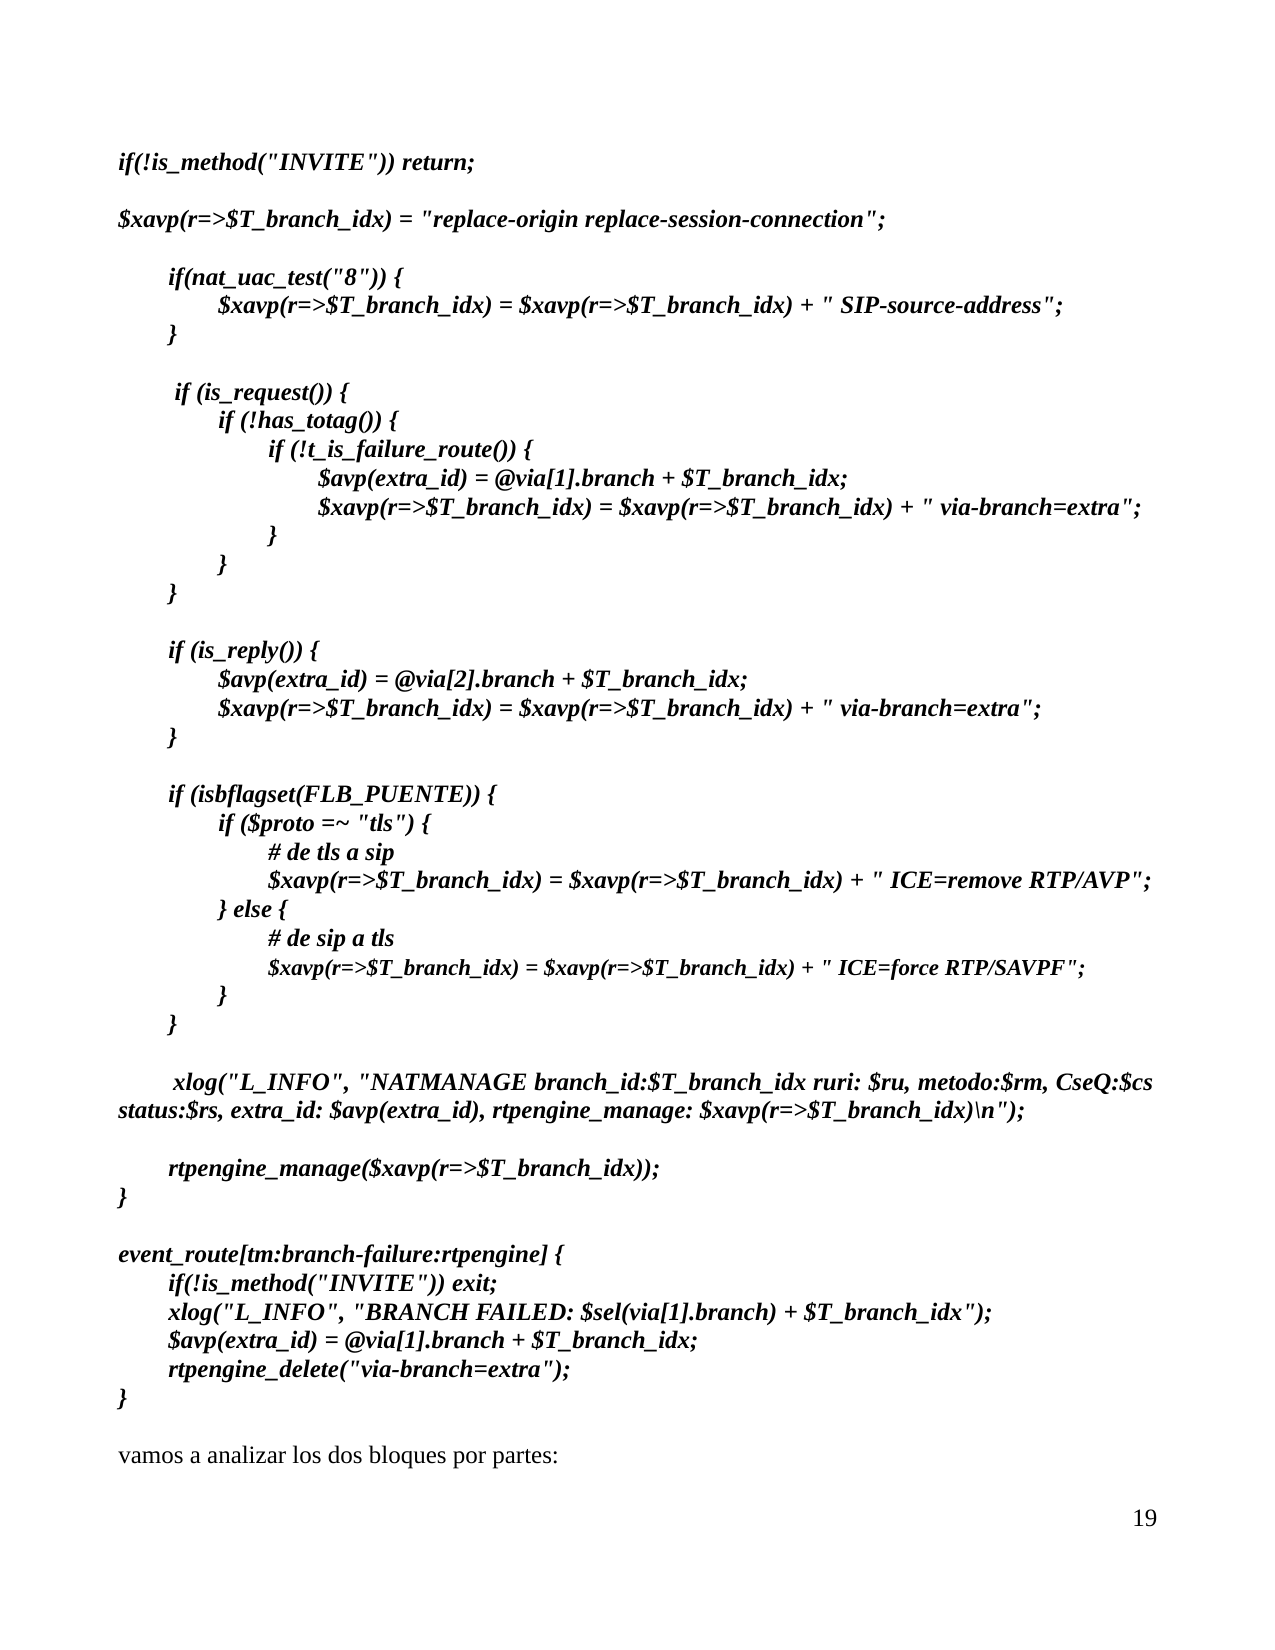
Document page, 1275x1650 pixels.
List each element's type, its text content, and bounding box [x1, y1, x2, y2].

text if (is_reply()) { [118, 636, 1157, 664]
text if(nat_uac_test("8")) { [118, 262, 1157, 291]
text # de tls a sip [118, 837, 1157, 866]
text } [118, 1383, 1157, 1412]
text } [118, 1182, 1157, 1211]
text if (!t_is_failure_route()) { [118, 434, 1157, 463]
text xlog("L_INFO", "NATMANAGE branch_id:$T_branch_idx ruri: $ru, metodo:$rm, CseQ:$cs status:$rs, extra_id: $avp(extra_id), rtpengine_manage: $xavp(r=>$T_branch_idx)\n"); [118, 1067, 1157, 1124]
text event_route[tm:branch-failure:rtpengine] { [118, 1239, 1157, 1268]
text } [118, 521, 1157, 549]
text } [118, 578, 1157, 607]
text $avp(extra_id) = @via[1].branch + $T_branch_idx; [118, 463, 1157, 492]
text $avp(extra_id) = @via[2].branch + $T_branch_idx; [118, 664, 1157, 693]
text $xavp(r=>$T_branch_idx) = $xavp(r=>$T_branch_idx) + " SIP-source-address"; [118, 291, 1157, 319]
text $xavp(r=>$T_branch_idx) = $xavp(r=>$T_branch_idx) + " via-branch=extra"; [118, 693, 1157, 722]
text $xavp(r=>$T_branch_idx) = "replace-origin replace-session-connection"; [118, 204, 1157, 233]
text } [118, 1009, 1157, 1038]
text if(!is_method("INVITE")) exit; [118, 1268, 1157, 1297]
text $xavp(r=>$T_branch_idx) = $xavp(r=>$T_branch_idx) + " via-branch=extra"; [118, 492, 1157, 521]
text $xavp(r=>$T_branch_idx) = $xavp(r=>$T_branch_idx) + " ICE=force RTP/SAVPF"; [118, 952, 1157, 981]
text } [118, 722, 1157, 751]
text if (!has_totag()) { [118, 406, 1157, 434]
text if (isbflagset(FLB_PUENTE)) { [118, 779, 1157, 808]
text if ($proto =~ "tls") { [118, 808, 1157, 837]
text # de sip a tls [118, 923, 1157, 952]
text if (is_request()) { [118, 377, 1157, 406]
text } else { [118, 894, 1157, 923]
text rtpengine_delete("via-branch=extra"); [118, 1354, 1157, 1383]
text $avp(extra_id) = @via[1].branch + $T_branch_idx; [118, 1326, 1157, 1354]
text rtpengine_manage($xavp(r=>$T_branch_idx)); [118, 1153, 1157, 1182]
text } [118, 319, 1157, 348]
text $xavp(r=>$T_branch_idx) = $xavp(r=>$T_branch_idx) + " ICE=remove RTP/AVP"; [118, 866, 1157, 894]
text if(!is_method("INVITE")) return; [118, 147, 1157, 176]
text vamos a analizar los dos bloques por partes: [118, 1441, 1157, 1469]
text } [118, 549, 1157, 578]
text } [118, 981, 1157, 1009]
text xlog("L_INFO", "BRANCH FAILED: $sel(via[1].branch) + $T_branch_idx"); [118, 1297, 1157, 1326]
